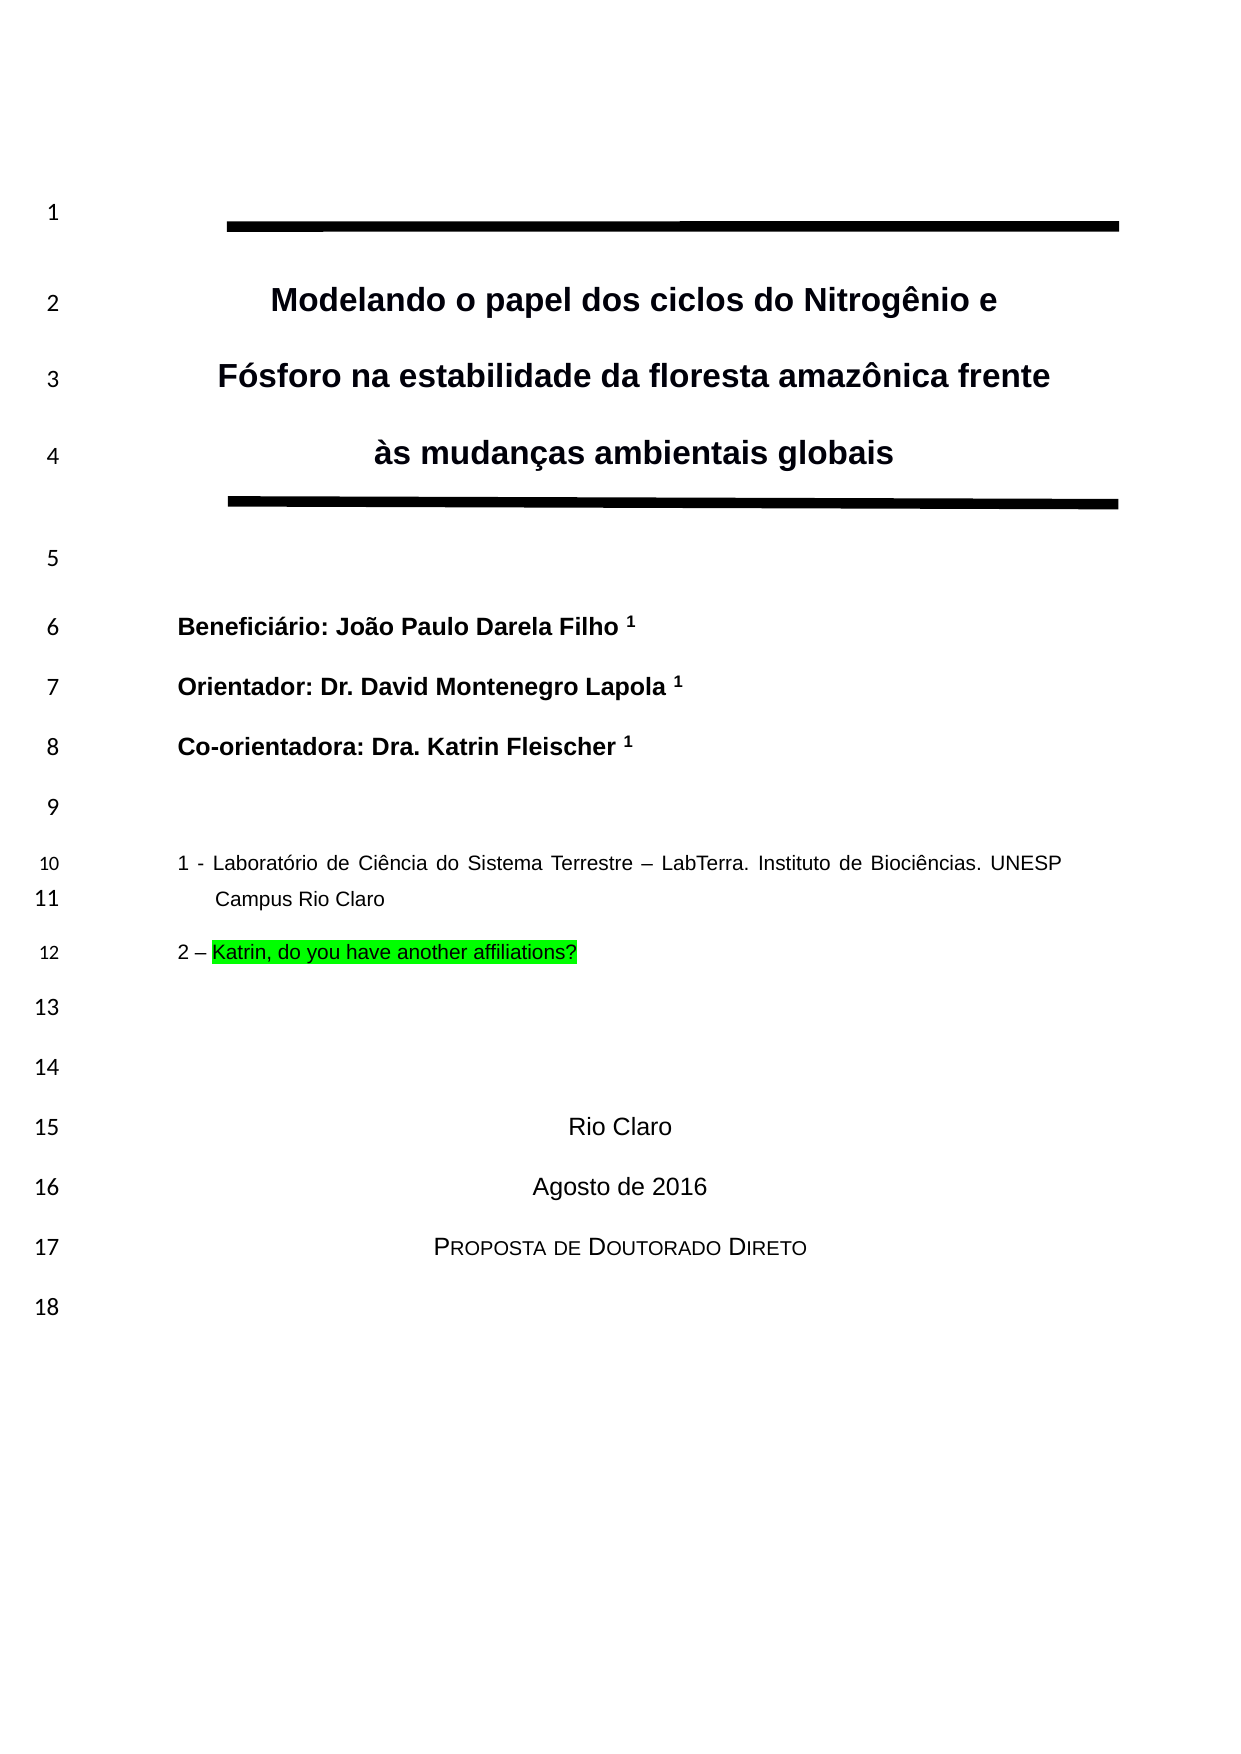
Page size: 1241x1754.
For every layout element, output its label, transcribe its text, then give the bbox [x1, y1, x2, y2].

text 2 – Katrin, do you have another affiliations? [177, 940, 1063, 964]
text Agosto de 2016 [177, 1172, 1063, 1201]
text Rio Claro [177, 1112, 1063, 1141]
text Proposta de Doutorado Direto [177, 1232, 1063, 1260]
text Orientador: Dr. David Montenegro Lapola 1 [177, 672, 1063, 701]
text 1 - Laboratório de Ciência do Sistema Terrestre – LabTerra. Instituto de Biociências. UNESP Campus Rio Claro [177, 851, 1063, 911]
text Beneficiário: João Paulo Darela Filho 1 [177, 612, 1063, 641]
text Modelando o papel dos ciclos do Nitrogênio e Fósforo na estabilidade da floresta amazônica frente às mudanças ambientais globais [205, 279, 1063, 472]
text Co-orientadora: Dra. Katrin Fleischer 1 [177, 732, 1063, 760]
